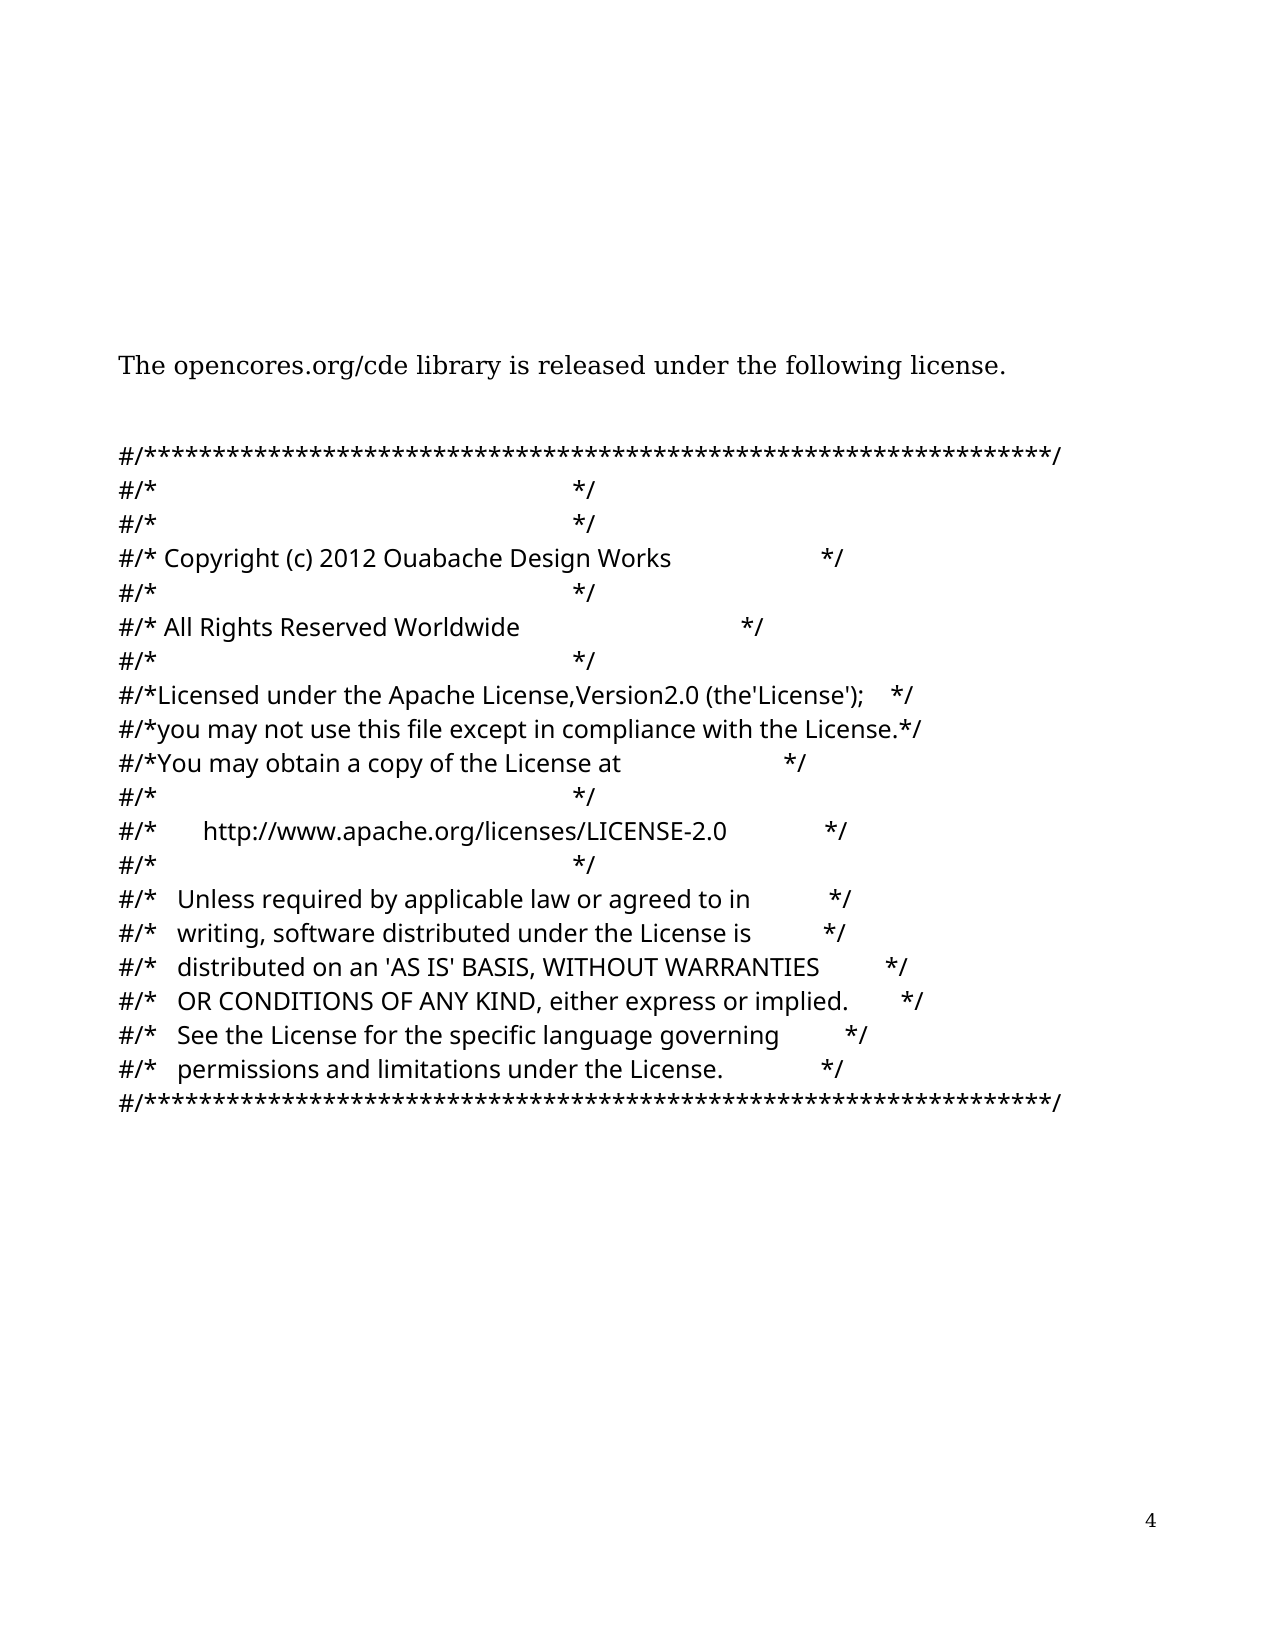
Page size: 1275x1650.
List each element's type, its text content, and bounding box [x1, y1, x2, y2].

text #/******************************************************************/ [118, 439, 1157, 473]
text #/*You may obtain a copy of the License at */ [118, 746, 1157, 779]
text #/* OR CONDITIONS OF ANY KIND, either express or implied. */ [118, 984, 1157, 1018]
text #/* http://www.apache.org/licenses/LICENSE-2.0 */ [118, 814, 1157, 848]
text #/* Copyright (c) 2012 Ouabache Design Works */ [118, 541, 1157, 575]
text #/* */ [118, 848, 1157, 882]
text #/*you may not use this file except in compliance with the License.*/ [118, 711, 1157, 746]
text #/* Unless required by applicable law or agreed to in */ [118, 882, 1157, 916]
text #/* */ [118, 643, 1157, 677]
text The opencores.org/cde library is released under the following license. [118, 351, 1157, 381]
text #/* */ [118, 473, 1157, 507]
text #/******************************************************************/ [118, 1086, 1157, 1120]
text #/* */ [118, 507, 1157, 541]
text #/* All Rights Reserved Worldwide */ [118, 609, 1157, 643]
text #/*Licensed under the Apache License,Version2.0 (the'License'); */ [118, 677, 1157, 711]
text #/* writing, software distributed under the License is */ [118, 916, 1157, 950]
text #/* See the License for the specific language governing */ [118, 1018, 1157, 1052]
text #/* distributed on an 'AS IS' BASIS, WITHOUT WARRANTIES */ [118, 950, 1157, 984]
text #/* */ [118, 779, 1157, 814]
text #/* */ [118, 575, 1157, 609]
text #/* permissions and limitations under the License. */ [118, 1052, 1157, 1086]
